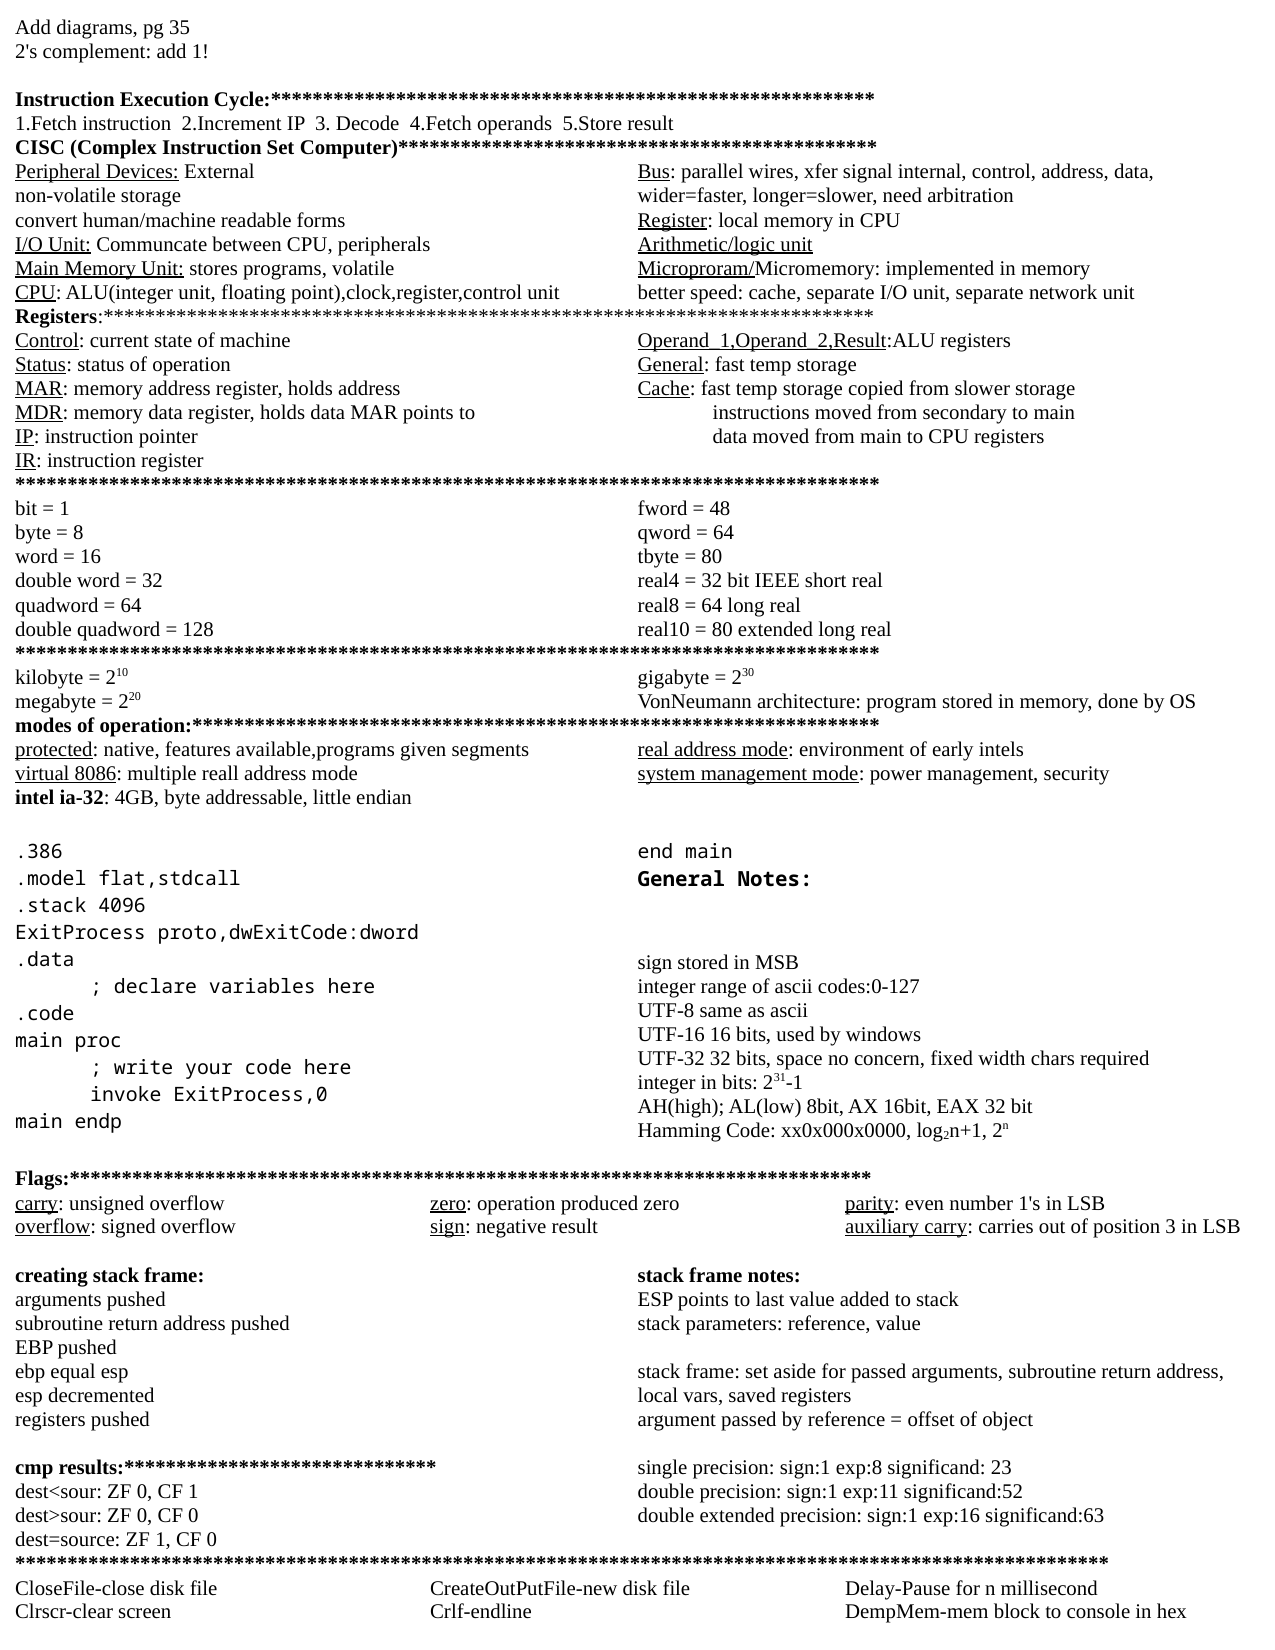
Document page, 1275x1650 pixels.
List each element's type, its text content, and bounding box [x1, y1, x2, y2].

text MAR: memory address register, holds address [15, 376, 637, 400]
text esp decremented [15, 1383, 637, 1407]
text sign stored in MSB [637, 950, 1260, 974]
text creating stack frame: [15, 1263, 637, 1287]
text Register: local memory in CPU [637, 207, 1260, 232]
text stack parameters: reference, value [637, 1311, 1260, 1335]
text cmp results:****************************** [15, 1455, 637, 1479]
text main endp [15, 1107, 637, 1134]
text quadword = 64 [15, 592, 637, 617]
text auxiliary carry: carries out of position 3 in LSB [845, 1214, 1260, 1238]
text stack frame notes: [637, 1263, 1260, 1287]
text *********************************************************************************** [15, 641, 1260, 665]
text arguments pushed [15, 1287, 637, 1311]
text UTF-8 same as ascii [637, 998, 1260, 1022]
text main proc [15, 1026, 637, 1053]
text CloseFile-close disk file [15, 1575, 430, 1599]
text EBP pushed [15, 1335, 637, 1359]
text ExitProcess proto,dwExitCode:dword [15, 918, 637, 945]
text byte = 8 [15, 520, 637, 544]
text modes of operation:****************************************************************** [15, 713, 1260, 737]
text convert human/machine readable forms [15, 207, 637, 232]
text megabyte = 220 [15, 689, 637, 713]
text double quadword = 128 [15, 617, 637, 641]
text end main [637, 837, 1260, 864]
text IR: instruction register [15, 448, 637, 472]
text fword = 48 [637, 496, 1260, 520]
text invoke ExitProcess,0 [15, 1080, 637, 1107]
text ebp equal esp [15, 1359, 637, 1383]
text Flags:***************************************************************************** [15, 1166, 1260, 1190]
text Hamming Code: xx0x000x0000, log2n+1, 2n [637, 1118, 1260, 1142]
text Main Memory Unit: stores programs, volatile [15, 256, 637, 280]
text UTF-32 32 bits, space no concern, fixed width chars required [637, 1046, 1260, 1070]
text stack frame: set aside for passed arguments, subroutine return address, local vars, saved registers [637, 1359, 1260, 1407]
text Status: status of operation [15, 352, 637, 376]
text MDR: memory data register, holds data MAR points to [15, 400, 637, 424]
text data moved from main to CPU registers [637, 424, 1260, 448]
text real8 = 64 long real [637, 592, 1260, 617]
text 1.Fetch instruction 2.Increment IP 3. Decode 4.Fetch operands 5.Store result [15, 111, 1260, 135]
text real4 = 32 bit IEEE short real [637, 568, 1260, 592]
text bit = 1 [15, 496, 637, 520]
text integer in bits: 231-1 [637, 1070, 1260, 1094]
text real10 = 80 extended long real [637, 617, 1260, 641]
text single precision: sign:1 exp:8 significand: 23 [637, 1455, 1260, 1479]
text UTF-16 16 bits, used by windows [637, 1022, 1260, 1046]
text .386 [15, 837, 637, 864]
text Cache: fast temp storage copied from slower storage [637, 376, 1260, 400]
text Arithmetic/logic unit [637, 232, 1260, 256]
text dest<sour: ZF 0, CF 1 [15, 1479, 637, 1503]
text .data [15, 945, 637, 972]
text parity: even number 1's in LSB [845, 1190, 1260, 1214]
text Bus: parallel wires, xfer signal internal, control, address, data, wider=faster, longer=slower, need arbitration [637, 159, 1260, 207]
text General: fast temp storage [637, 352, 1260, 376]
text intel ia-32: 4GB, byte addressable, little endian [15, 785, 1260, 809]
text better speed: cache, separate I/O unit, separate network unit [637, 280, 1260, 304]
text Crlf-endline [430, 1599, 845, 1623]
text Delay-Pause for n millisecond [845, 1575, 1260, 1599]
text VonNeumann architecture: program stored in memory, done by OS [637, 689, 1260, 713]
text dest>sour: ZF 0, CF 0 [15, 1503, 637, 1527]
text double word = 32 [15, 568, 637, 592]
text .stack 4096 [15, 891, 637, 918]
text CreateOutPutFile-new disk file [430, 1575, 845, 1599]
text Peripheral Devices: External [15, 159, 637, 183]
text double precision: sign:1 exp:11 significand:52 [637, 1479, 1260, 1503]
text argument passed by reference = offset of object [637, 1407, 1260, 1431]
text I/O Unit: Communcate between CPU, peripherals [15, 232, 637, 256]
text Operand_1,Operand_2,Result:ALU registers [637, 328, 1260, 352]
text CPU: ALU(integer unit, floating point),clock,register,control unit [15, 280, 637, 304]
text .model flat,stdcall [15, 864, 637, 891]
text Instruction Execution Cycle:********************************************************** [15, 87, 1260, 111]
text 2's complement: add 1! [15, 39, 1260, 63]
text DempMem-mem block to console in hex [845, 1599, 1260, 1623]
text ESP points to last value added to stack [637, 1287, 1260, 1311]
text Registers:************************************************************************** [15, 304, 1260, 328]
text carry: unsigned overflow [15, 1190, 430, 1214]
text integer range of ascii codes:0-127 [637, 974, 1260, 998]
text protected: native, features available,programs given segments [15, 737, 637, 761]
text zero: operation produced zero [430, 1190, 845, 1214]
text Add diagrams, pg 35 [15, 15, 1260, 39]
text subroutine return address pushed [15, 1311, 637, 1335]
text real address mode: environment of early intels [637, 737, 1260, 761]
text overflow: signed overflow [15, 1214, 430, 1238]
text sign: negative result [430, 1214, 845, 1238]
text AH(high); AL(low) 8bit, AX 16bit, EAX 32 bit [637, 1094, 1260, 1118]
text tbyte = 80 [637, 544, 1260, 568]
text instructions moved from secondary to main [637, 400, 1260, 424]
text gigabyte = 230 [637, 665, 1260, 689]
text kilobyte = 210 [15, 665, 637, 689]
text registers pushed [15, 1407, 637, 1431]
text virtual 8086: multiple reall address mode [15, 761, 637, 785]
text double extended precision: sign:1 exp:16 significand:63 [637, 1503, 1260, 1527]
text IP: instruction pointer [15, 424, 637, 448]
text word = 16 [15, 544, 637, 568]
text ; write your code here [15, 1053, 637, 1080]
text dest=source: ZF 1, CF 0 [15, 1527, 637, 1551]
text Clrscr-clear screen [15, 1599, 430, 1623]
text Control: current state of machine [15, 328, 637, 352]
text ; declare variables here [15, 972, 637, 999]
text .code [15, 999, 637, 1026]
text system management mode: power management, security [637, 761, 1260, 785]
text CISC (Complex Instruction Set Computer)********************************************** [15, 135, 1260, 159]
text non-volatile storage [15, 183, 637, 207]
text qword = 64 [637, 520, 1260, 544]
text *********************************************************************************** [15, 472, 1260, 496]
text ********************************************************************************************************* [15, 1551, 1260, 1575]
text General Notes: [637, 864, 1260, 893]
text Microproram/Micromemory: implemented in memory [637, 256, 1260, 280]
